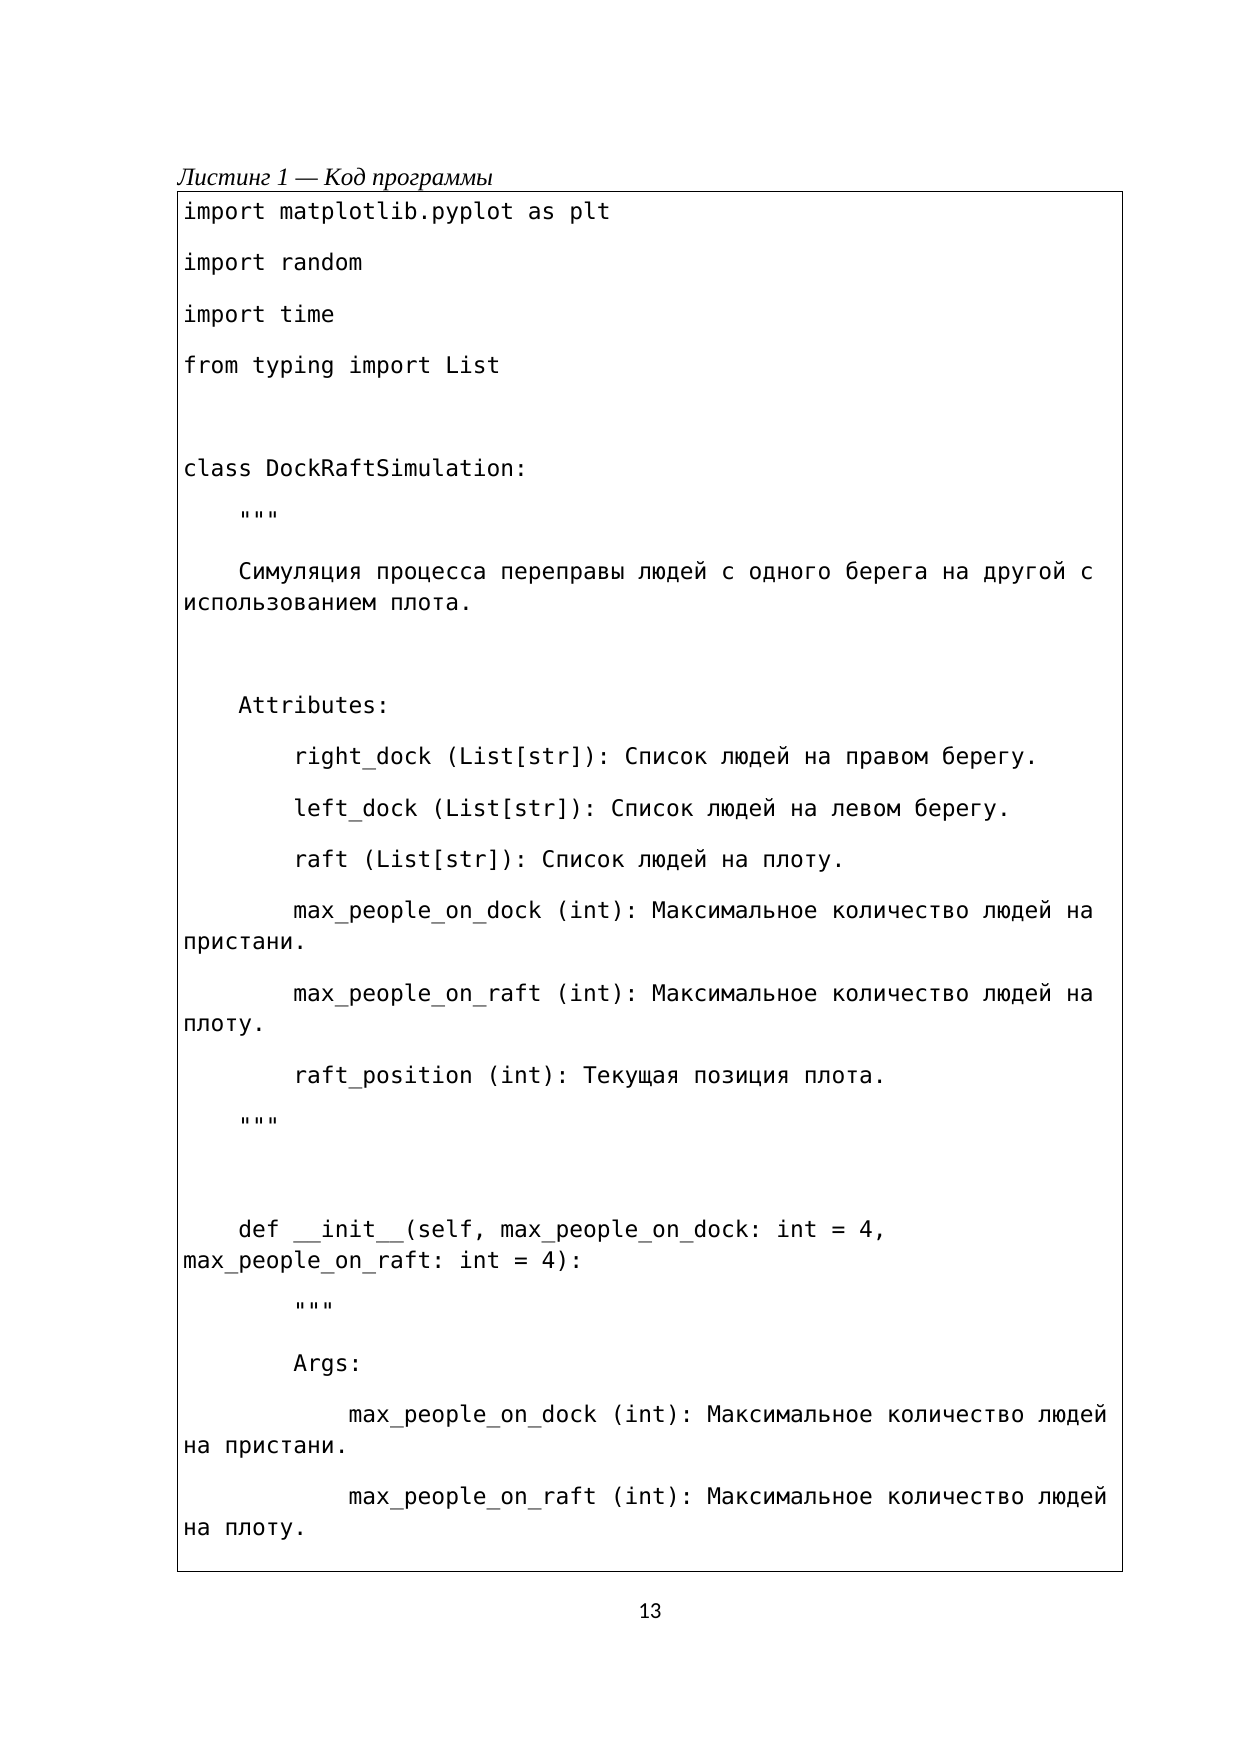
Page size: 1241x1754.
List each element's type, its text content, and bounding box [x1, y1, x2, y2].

table_header import matplotlib.pyplot as plt import random import time from typing import List class DockRaftSimulation: """ Симуляция процесса переправы людей с одного берега на другой с использованием плота. Attributes: right_dock (List[str]): Список людей на правом берегу. left_dock (List[str]): Список людей на левом берегу. raft (List[str]): Список людей на плоту. max_people_on_dock (int): Максимальное количество людей на пристани. max_people_on_raft (int): Максимальное количество людей на плоту. raft_position (int): Текущая позиция плота. """ def __init__(self, max_people_on_dock: int = 4, max_people_on_raft: int = 4): """ Args: max_people_on_dock (int): Максимальное количество людей на пристани. max_people_on_raft (int): Максимальное количество людей на плоту. [178, 192, 1122, 1571]
text Листинг 1 — Код программы [177, 162, 1122, 191]
